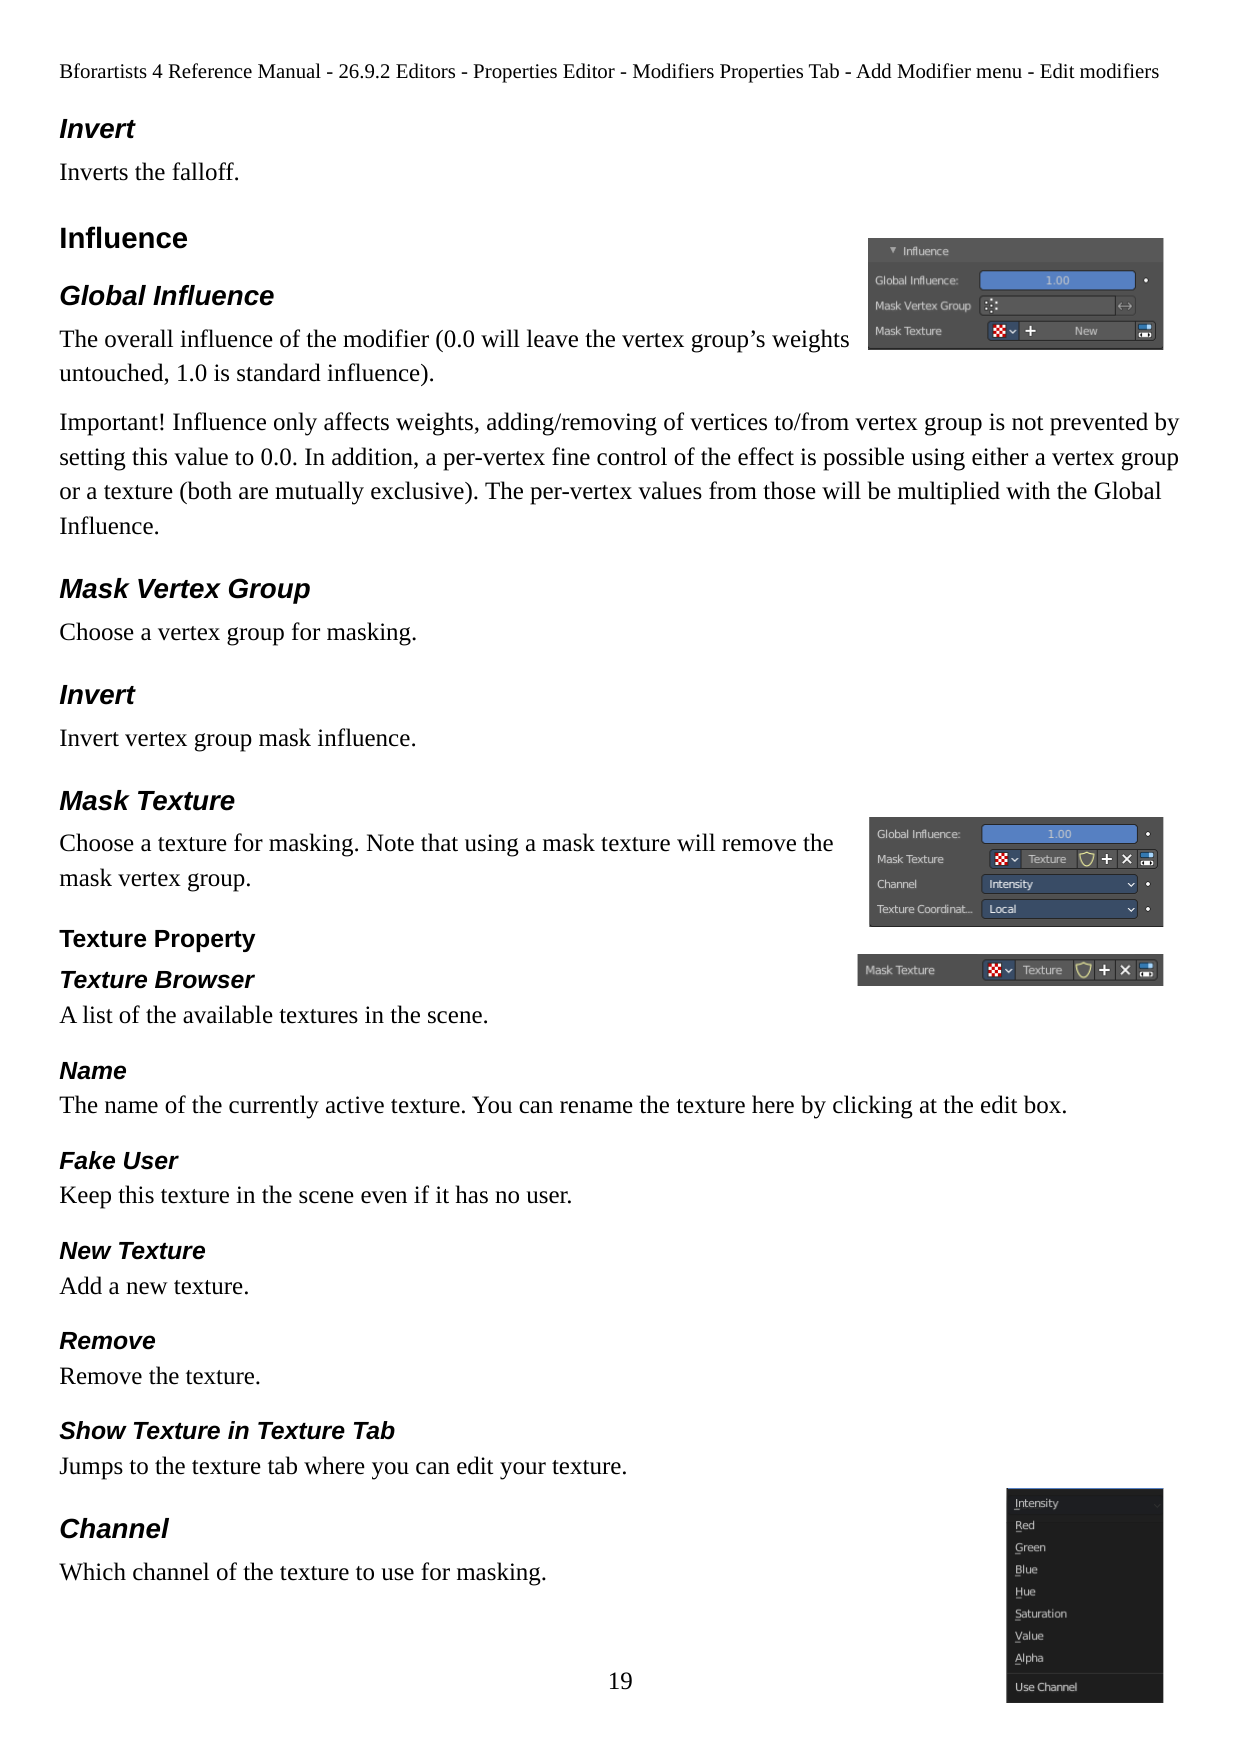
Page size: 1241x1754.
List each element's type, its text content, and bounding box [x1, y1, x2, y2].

subtitle Invert [59, 113, 1181, 144]
subtitle [1164, 1512, 1181, 1544]
subtitle Texture Property [59, 924, 1181, 953]
text Jumps to the texture tab where you can edit your texture. [59, 1451, 1181, 1480]
subtitle Mask Vertex Group [59, 572, 1181, 604]
text Remove the texture. [59, 1361, 1181, 1389]
subtitle Channel [59, 1512, 1006, 1544]
subtitle New Texture [59, 1236, 1181, 1264]
subtitle Remove [59, 1326, 1181, 1354]
text Choose a vertex group for masking. [59, 617, 1181, 645]
picture [869, 817, 1164, 927]
text Which channel of the texture to use for masking. [59, 1557, 1006, 1586]
text The overall influence of the modifier (0.0 will leave the vertex group’s weights untouched, 1.0 is standard influence). [59, 324, 1181, 387]
text Inverts the falloff. [59, 157, 1181, 186]
subtitle Influence [59, 221, 1181, 254]
text Add a new texture. [59, 1271, 1181, 1299]
subtitle [1164, 279, 1181, 311]
subtitle Mask Texture [59, 784, 1181, 816]
picture [857, 954, 1164, 986]
picture [868, 238, 1164, 350]
subtitle Global Influence [59, 279, 868, 311]
subtitle Show Texture in Texture Tab [59, 1416, 1181, 1445]
subtitle Texture Browser [59, 966, 1181, 994]
text Important! Influence only affects weights, adding/removing of vertices to/from vertex group is not prevented by setting this value to 0.0. In addition, a per-vertex fine control of the effect is possible using either a vertex group or a texture (both are mutually exclusive). The per-vertex values from those will be multiplied with the Global Influence. [59, 407, 1181, 539]
text Choose a texture for masking. Note that using a mask texture will remove the mask vertex group. [59, 828, 869, 892]
picture [1006, 1488, 1164, 1703]
subtitle Name [59, 1056, 1181, 1084]
text Keep this texture in the scene even if it has no user. [59, 1181, 1181, 1209]
text Invert vertex group mask influence. [59, 723, 1181, 751]
text A list of the available textures in the scene. [59, 1000, 1181, 1029]
subtitle Fake User [59, 1146, 1181, 1174]
subtitle Invert [59, 678, 1181, 710]
text The name of the currently active texture. You can rename the texture here by clicking at the edit box. [59, 1091, 1181, 1119]
